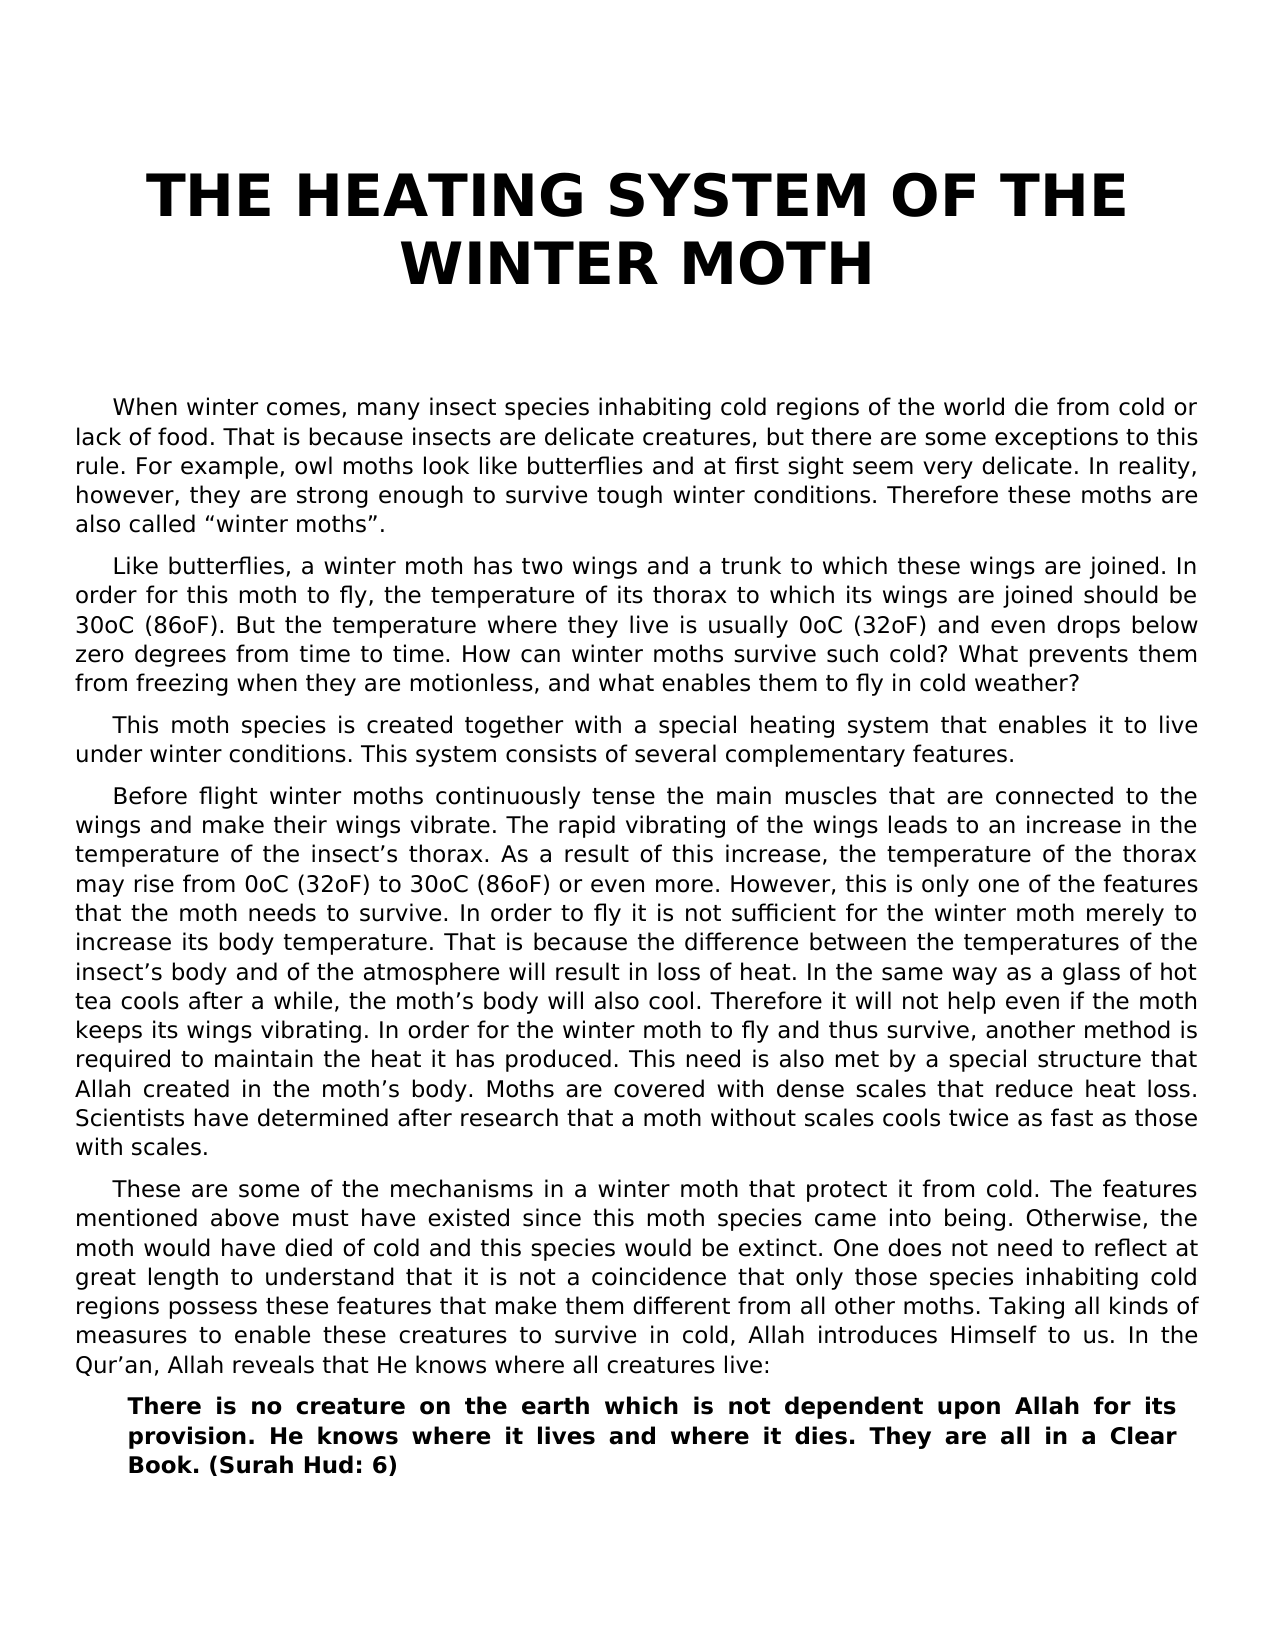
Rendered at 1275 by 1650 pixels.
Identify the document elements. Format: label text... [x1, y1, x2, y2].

text Before flight winter moths continuously tense the main muscles that are connected to the wings and make their wings vibrate. The rapid vibrating of the wings leads to an increase in the temperature of the insect’s thorax. As a result of this increase, the temperature of the thorax may rise from 0oC (32oF) to 30oC (86oF) or even more. However, this is only one of the features that the moth needs to survive. In order to fly it is not sufficient for the winter moth merely to increase its body temperature. That is because the difference between the temperatures of the insect’s body and of the atmosphere will result in loss of heat. In the same way as a glass of hot tea cools after a while, the moth’s body will also cool. Therefore it will not help even if the moth keeps its wings vibrating. In order for the winter moth to fly and thus survive, another method is required to maintain the heat it has produced. This need is also met by a special structure that Allah created in the moth’s body. Moths are covered with dense scales that reduce heat loss. Scientists have determined after research that a moth without scales cools twice as fast as those with scales. [75, 783, 1200, 1161]
text When winter comes, many insect species inhabiting cold regions of the world die from cold or lack of food. That is because insects are delicate creatures, but there are some exceptions to this rule. For example, owl moths look like butterflies and at first sight seem very delicate. In reality, however, they are strong enough to survive tough winter conditions. Therefore these moths are also called “winter moths”. [75, 394, 1200, 538]
subtitle THE HEATING SYSTEM OF THE WINTER MOTH [75, 162, 1200, 298]
text Like butterflies, a winter moth has two wings and a trunk to which these wings are joined. In order for this moth to fly, the temperature of its thorax to which its wings are joined should be 30oC (86oF). But the temperature where they live is usually 0oC (32oF) and even drops below zero degrees from time to time. How can winter moths survive such cold? What prevents them from freezing when they are motionless, and what enables them to fly in cold weather? [75, 553, 1200, 697]
text These are some of the mechanisms in a winter moth that protect it from cold. The features mentioned above must have existed since this moth species came into being. Otherwise, the moth would have died of cold and this species would be extinct. One does not need to reflect at great length to understand that it is not a coincidence that only those species inhabiting cold regions possess these features that make them different from all other moths. Taking all kinds of measures to enable these creatures to survive in cold, Allah introduces Himself to us. In the Qur’an, Allah reveals that He knows where all creatures live: [75, 1176, 1200, 1378]
text This moth species is created together with a special heating system that enables it to live under winter conditions. This system consists of several complementary features. [75, 712, 1200, 768]
text There is no creature on the earth which is not dependent upon Allah for its provision. He knows where it lives and where it dies. They are all in a Clear Book. (Surah Hud: 6) [127, 1393, 1177, 1479]
